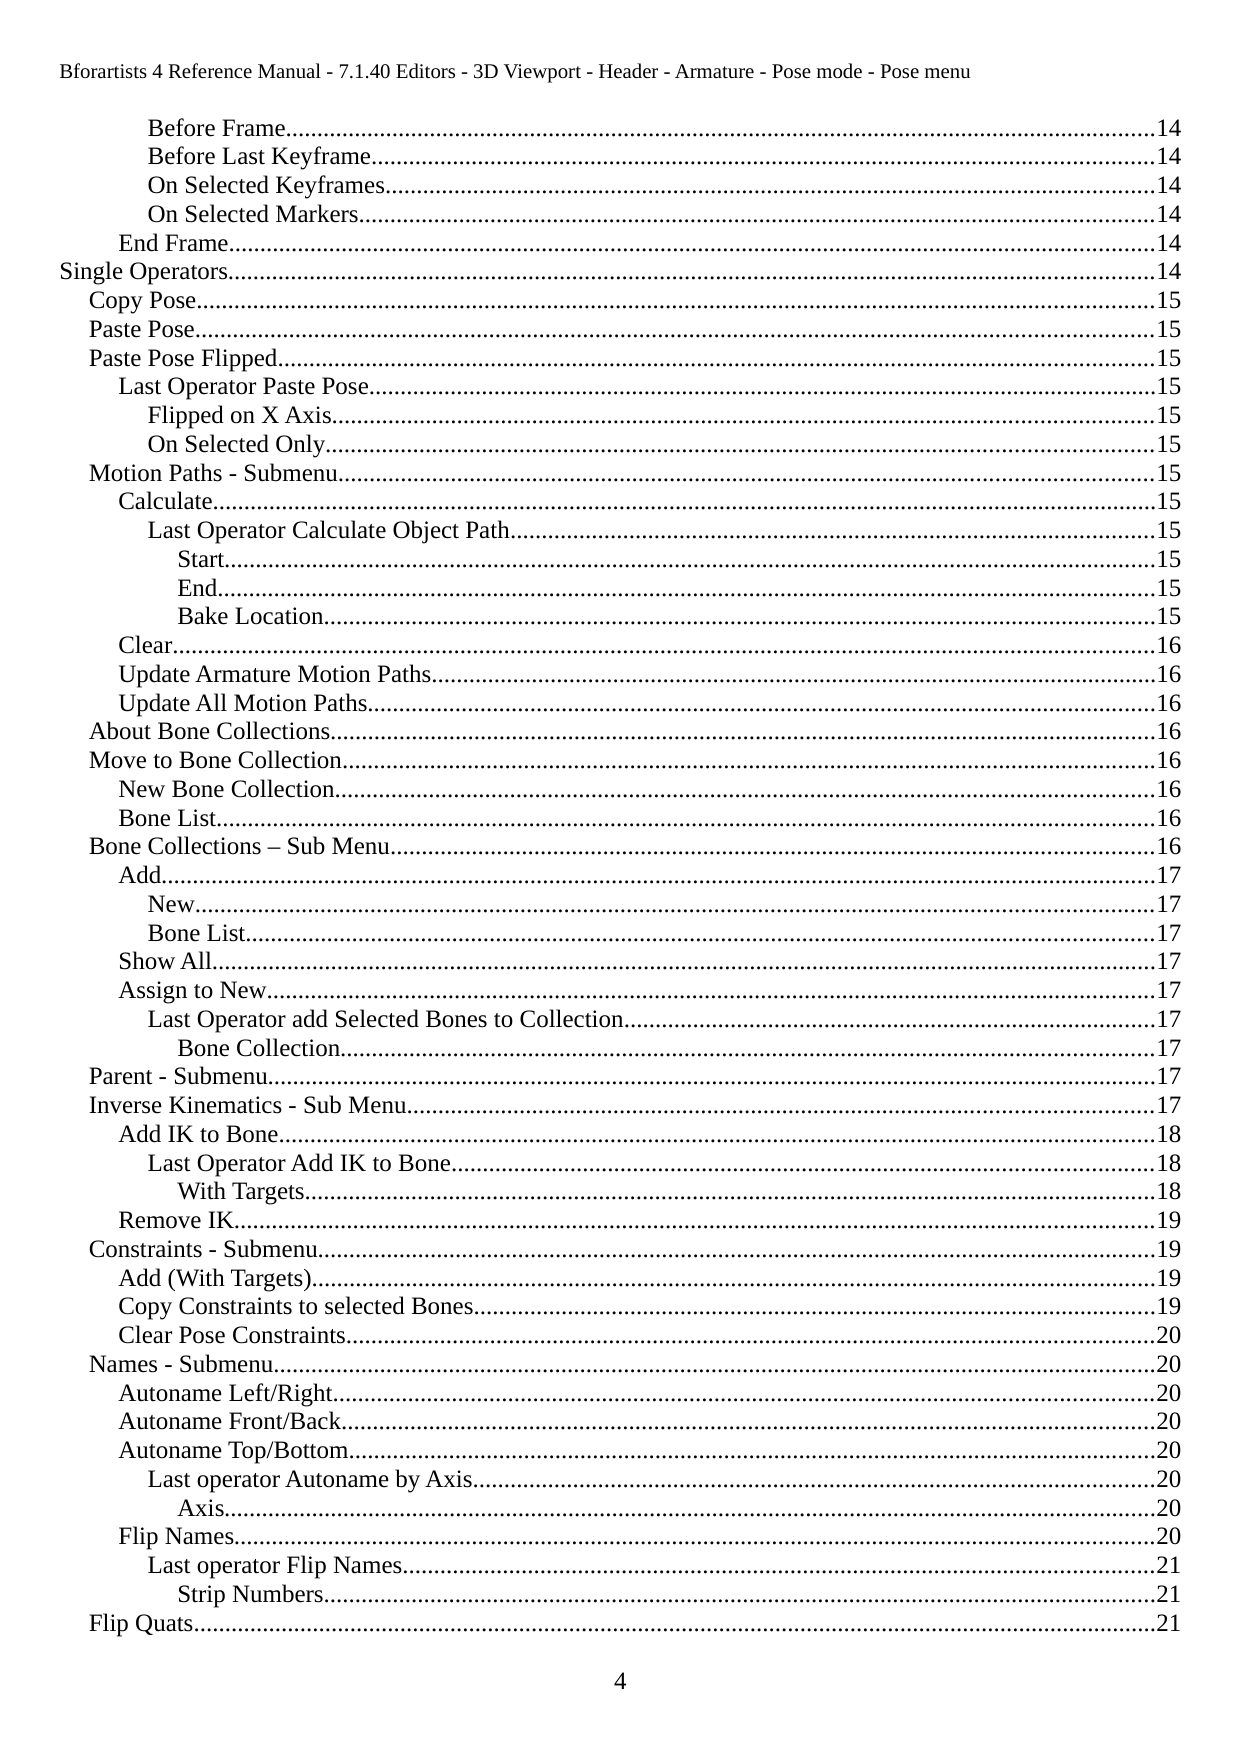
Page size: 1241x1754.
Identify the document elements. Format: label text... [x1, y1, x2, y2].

text Remove IK 19 [118, 1205, 1181, 1234]
text Bone Collections – Sub Menu 16 [88, 831, 1181, 860]
text End Frame 14 [118, 228, 1181, 256]
text Single Operators 14 [59, 256, 1181, 285]
text Clear 16 [118, 630, 1181, 659]
text Add IK to Bone 18 [118, 1119, 1181, 1148]
text Bake Location 15 [177, 601, 1181, 630]
text New Bone Collection 16 [118, 774, 1181, 803]
text Move to Bone Collection 16 [88, 745, 1181, 774]
text Copy Pose 15 [88, 285, 1181, 314]
text Motion Paths - Submenu 15 [88, 458, 1181, 486]
text On Selected Only 15 [147, 429, 1181, 458]
text Update All Motion Paths 16 [118, 688, 1181, 716]
text Last Operator Add IK to Bone 18 [147, 1148, 1181, 1176]
text Calculate 15 [118, 486, 1181, 515]
text Names - Submenu 20 [88, 1349, 1181, 1378]
text Bone Collection 17 [177, 1033, 1181, 1061]
text New 17 [147, 889, 1181, 918]
text On Selected Keyframes 14 [147, 170, 1181, 199]
text Last Operator Paste Pose 15 [118, 371, 1181, 400]
text Assign to New 17 [118, 975, 1181, 1004]
text Autoname Top/Bottom 20 [118, 1435, 1181, 1464]
text Flip Names 20 [118, 1521, 1181, 1550]
text Last operator Autoname by Axis 20 [147, 1464, 1181, 1493]
text Add (With Targets) 19 [118, 1263, 1181, 1291]
text End 15 [177, 573, 1181, 601]
text Autoname Left/Right 20 [118, 1378, 1181, 1406]
text Flip Quats 21 [88, 1608, 1181, 1636]
text Parent - Submenu 17 [88, 1061, 1181, 1090]
text Add 17 [118, 860, 1181, 889]
text Autoname Front/Back 20 [118, 1406, 1181, 1435]
text On Selected Markers 14 [147, 199, 1181, 228]
text Flipped on X Axis 15 [147, 400, 1181, 429]
text Paste Pose Flipped 15 [88, 343, 1181, 371]
text Bone List 17 [147, 918, 1181, 946]
text Last operator Flip Names 21 [147, 1550, 1181, 1579]
text Last Operator Calculate Object Path 15 [147, 515, 1181, 544]
text Before Frame 14 [147, 113, 1181, 141]
text Clear Pose Constraints 20 [118, 1320, 1181, 1349]
text Start 15 [177, 544, 1181, 573]
text Inverse Kinematics - Sub Menu 17 [88, 1090, 1181, 1119]
text Last Operator add Selected Bones to Collection 17 [147, 1004, 1181, 1033]
text About Bone Collections 16 [88, 716, 1181, 745]
text Show All 17 [118, 946, 1181, 975]
text With Targets 18 [177, 1176, 1181, 1205]
text Before Last Keyframe 14 [147, 141, 1181, 170]
text Update Armature Motion Paths 16 [118, 659, 1181, 688]
text Copy Constraints to selected Bones 19 [118, 1291, 1181, 1320]
text Paste Pose 15 [88, 314, 1181, 343]
text Constraints - Submenu 19 [88, 1234, 1181, 1263]
text Axis 20 [177, 1493, 1181, 1521]
text Strip Numbers 21 [177, 1579, 1181, 1608]
text Bone List 16 [118, 803, 1181, 831]
